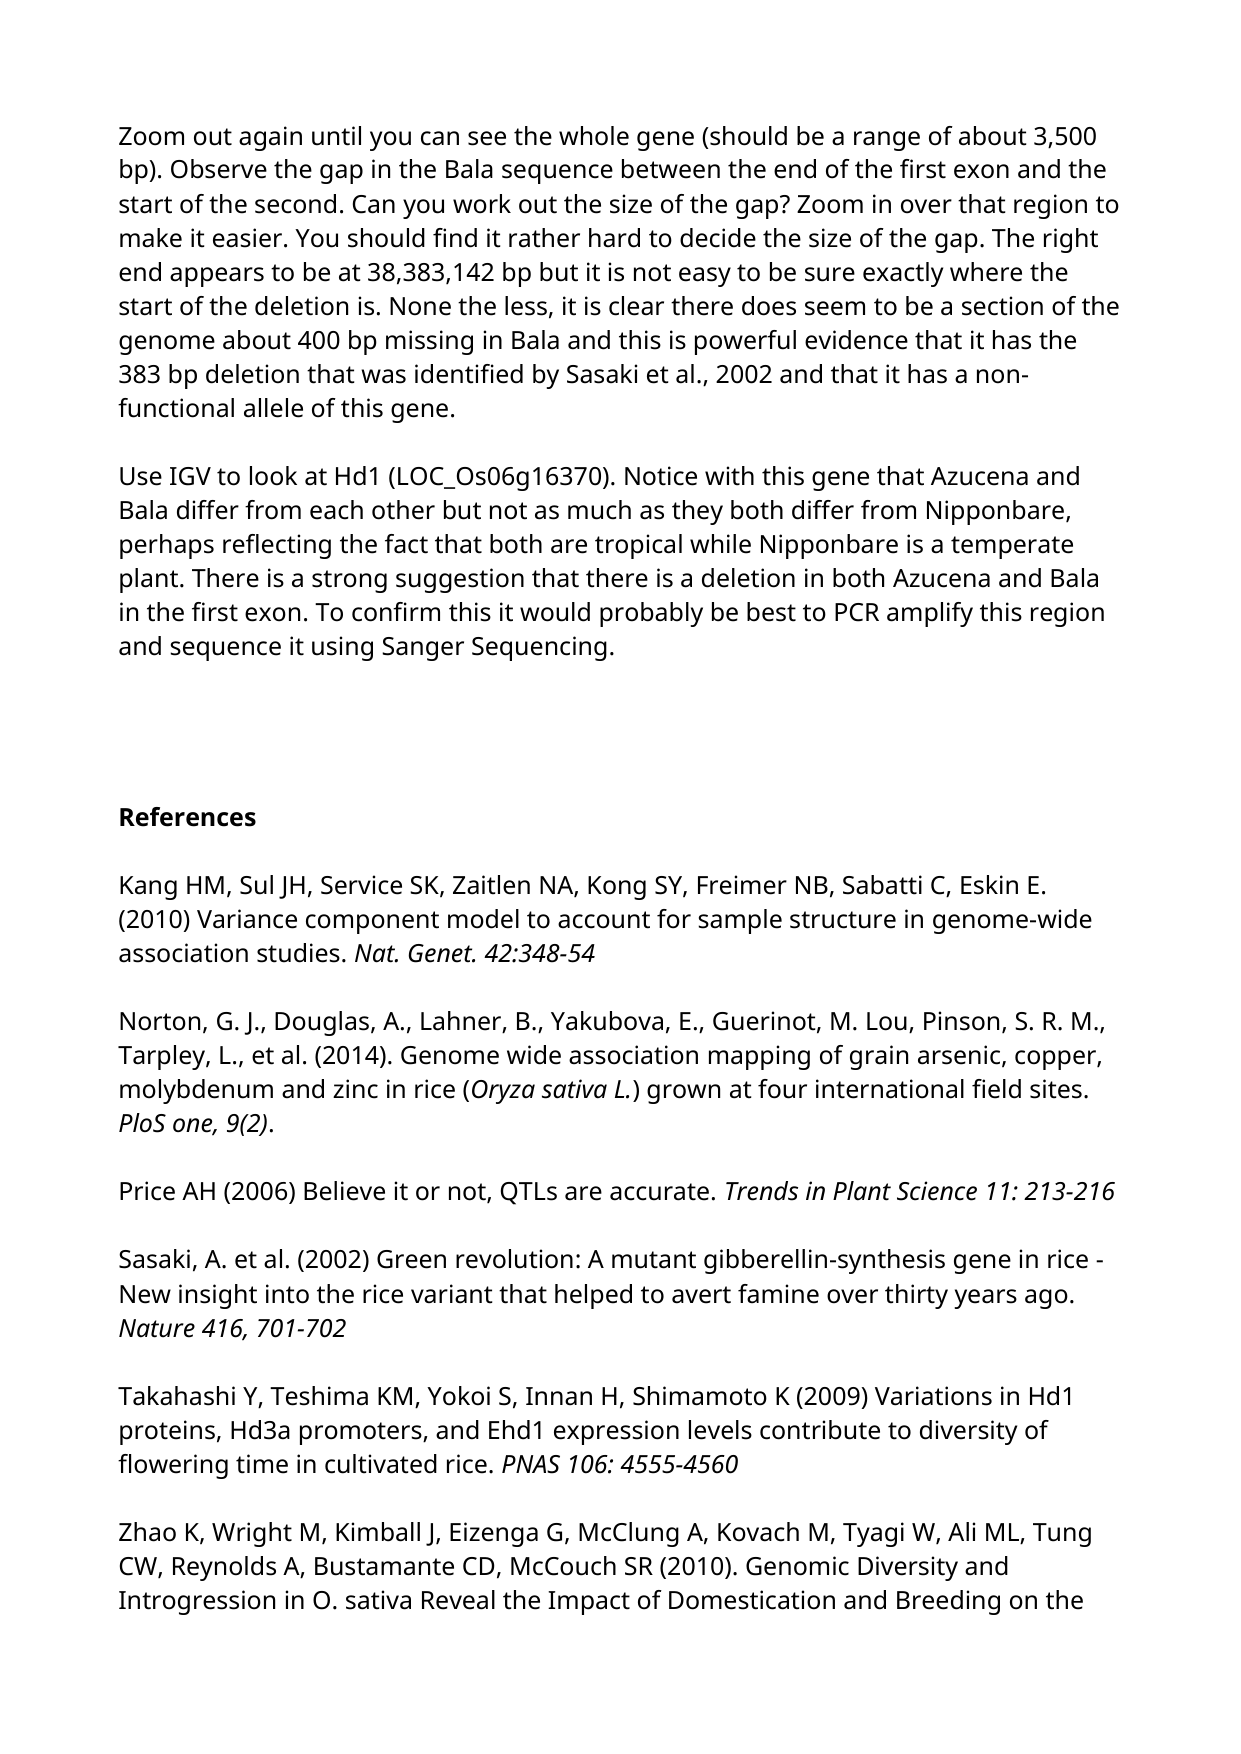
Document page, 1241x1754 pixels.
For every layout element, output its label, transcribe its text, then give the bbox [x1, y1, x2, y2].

text Sasaki, A. et al. (2002) Green revolution: A mutant gibberellin-synthesis gene in rice - New insight into the rice variant that helped to avert famine over thirty years ago. Nature 416, 701-702 [118, 1242, 1122, 1344]
text References [118, 799, 1122, 833]
text Kang HM, Sul JH, Service SK, Zaitlen NA, Kong SY, Freimer NB, Sabatti C, Eskin E. (2010) Variance component model to account for sample structure in genome-wide association studies. Nat. Genet. 42:348-54 [118, 867, 1122, 970]
text Norton, G. J., Douglas, A., Lahner, B., Yakubova, E., Guerinot, M. Lou, Pinson, S. R. M., Tarpley, L., et al. (2014). Genome wide association mapping of grain arsenic, copper, molybdenum and zinc in rice (Oryza sativa L.) grown at four international field sites. PloS one, 9(2). [118, 970, 1122, 1140]
text Use IGV to look at Hd1 (LOC_Os06g16370). Notice with this gene that Azucena and Bala differ from each other but not as much as they both differ from Nipponbare, perhaps reflecting the fact that both are tropical while Nipponbare is a temperate plant. There is a strong suggestion that there is a deletion in both Azucena and Bala in the first exon. To confirm this it would probably be best to PCR amplify this region and sequence it using Sanger Sequencing. [118, 459, 1122, 663]
text Price AH (2006) Believe it or not, QTLs are accurate. Trends in Plant Science 11: 213-216 [118, 1174, 1122, 1208]
text Zhao K, Wright M, Kimball J, Eizenga G, McClung A, Kovach M, Tyagi W, Ali ML, Tung CW, Reynolds A, Bustamante CD, McCouch SR (2010). Genomic Diversity and Introgression in O. sativa Reveal the Impact of Domestication and Breeding on the [118, 1515, 1122, 1617]
text Takahashi Y, Teshima KM, Yokoi S, Innan H, Shimamoto K (2009) Variations in Hd1 proteins, Hd3a promoters, and Ehd1 expression levels contribute to diversity of flowering time in cultivated rice. PNAS 106: 4555-4560 [118, 1378, 1122, 1481]
text Zoom out again until you can see the whole gene (should be a range of about 3,500 bp). Observe the gap in the Bala sequence between the end of the first exon and the start of the second. Can you work out the size of the gap? Zoom in over that region to make it easier. You should find it rather hard to decide the size of the gap. The right end appears to be at 38,383,142 bp but it is not easy to be sure exactly where the start of the deletion is. None the less, it is clear there does seem to be a section of the genome about 400 bp missing in Bala and this is powerful evidence that it has the 383 bp deletion that was identified by Sasaki et al., 2002 and that it has a non-functional allele of this gene. [118, 118, 1122, 425]
